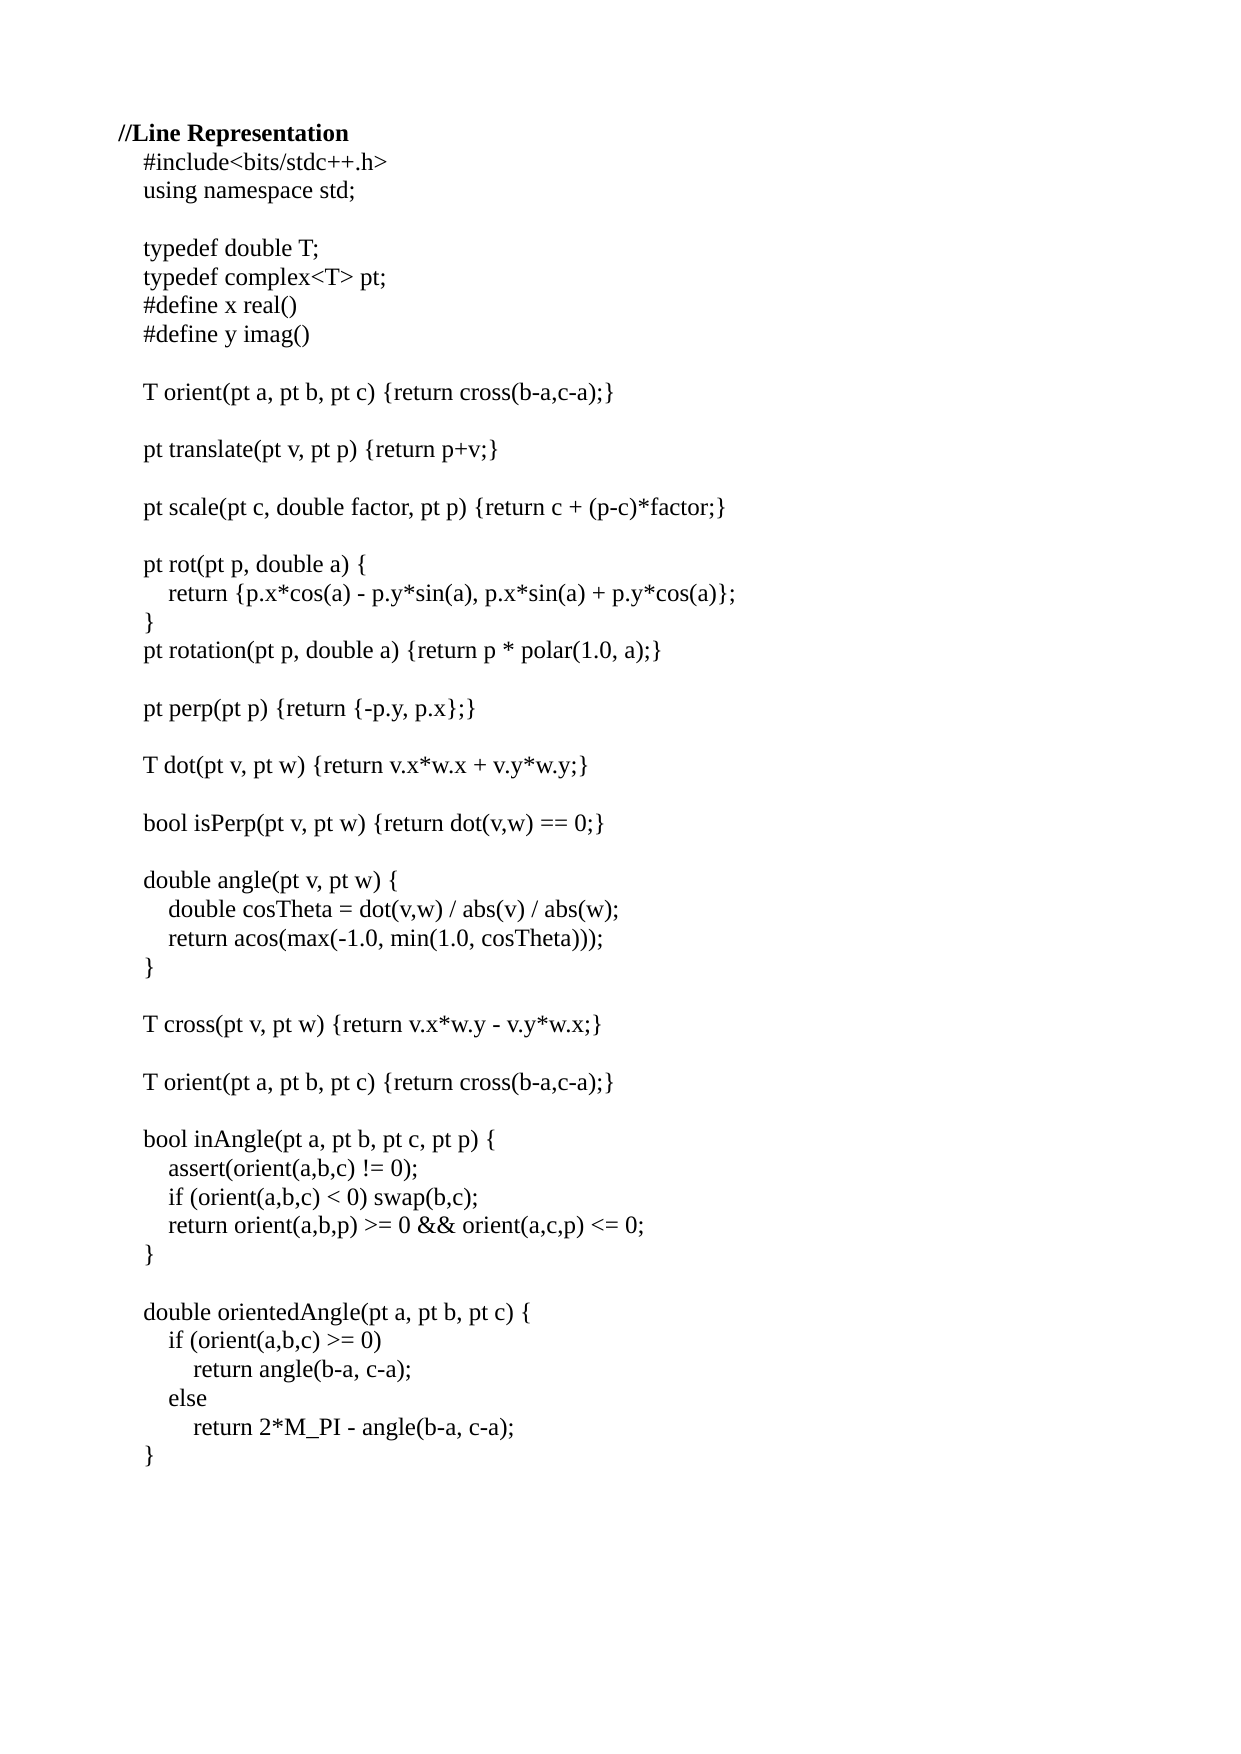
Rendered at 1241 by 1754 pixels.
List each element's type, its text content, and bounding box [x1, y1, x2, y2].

text bool inAngle(pt a, pt b, pt c, pt p) { [118, 1124, 1122, 1153]
text double orientedAngle(pt a, pt b, pt c) { [118, 1297, 1122, 1326]
text double cosTheta = dot(v,w) / abs(v) / abs(w); [118, 894, 1122, 923]
text pt rot(pt p, double a) { [118, 549, 1122, 578]
text return angle(b-a, c-a); [118, 1354, 1122, 1383]
text T orient(pt a, pt b, pt c) {return cross(b-a,c-a);} [118, 377, 1122, 406]
text T orient(pt a, pt b, pt c) {return cross(b-a,c-a);} [118, 1067, 1122, 1096]
text } [118, 1239, 1122, 1268]
text double angle(pt v, pt w) { [118, 866, 1122, 894]
text return {p.x*cos(a) - p.y*sin(a), p.x*sin(a) + p.y*cos(a)}; [118, 578, 1122, 607]
text using namespace std; [118, 176, 1122, 204]
text if (orient(a,b,c) >= 0) [118, 1326, 1122, 1354]
text } [118, 1441, 1122, 1469]
text } [118, 952, 1122, 981]
text typedef double T; [118, 233, 1122, 262]
text else [118, 1383, 1122, 1412]
text pt scale(pt c, double factor, pt p) {return c + (p-c)*factor;} [118, 492, 1122, 521]
text pt rotation(pt p, double a) {return p * polar(1.0, a);} [118, 636, 1122, 664]
text return orient(a,b,p) >= 0 && orient(a,c,p) <= 0; [118, 1211, 1122, 1239]
text #define y imag() [118, 319, 1122, 348]
text bool isPerp(pt v, pt w) {return dot(v,w) == 0;} [118, 808, 1122, 837]
text } [118, 607, 1122, 636]
text pt translate(pt v, pt p) {return p+v;} [118, 434, 1122, 463]
text #include<bits/stdc++.h> [118, 147, 1122, 176]
text return 2*M_PI - angle(b-a, c-a); [118, 1412, 1122, 1441]
text //Line Representation [118, 118, 1122, 147]
text assert(orient(a,b,c) != 0); [118, 1153, 1122, 1182]
text T cross(pt v, pt w) {return v.x*w.y - v.y*w.x;} [118, 1009, 1122, 1038]
text if (orient(a,b,c) < 0) swap(b,c); [118, 1182, 1122, 1211]
text pt perp(pt p) {return {-p.y, p.x};} [118, 693, 1122, 722]
text return acos(max(-1.0, min(1.0, cosTheta))); [118, 923, 1122, 952]
text typedef complex<T> pt; [118, 262, 1122, 291]
text #define x real() [118, 291, 1122, 319]
text T dot(pt v, pt w) {return v.x*w.x + v.y*w.y;} [118, 751, 1122, 779]
